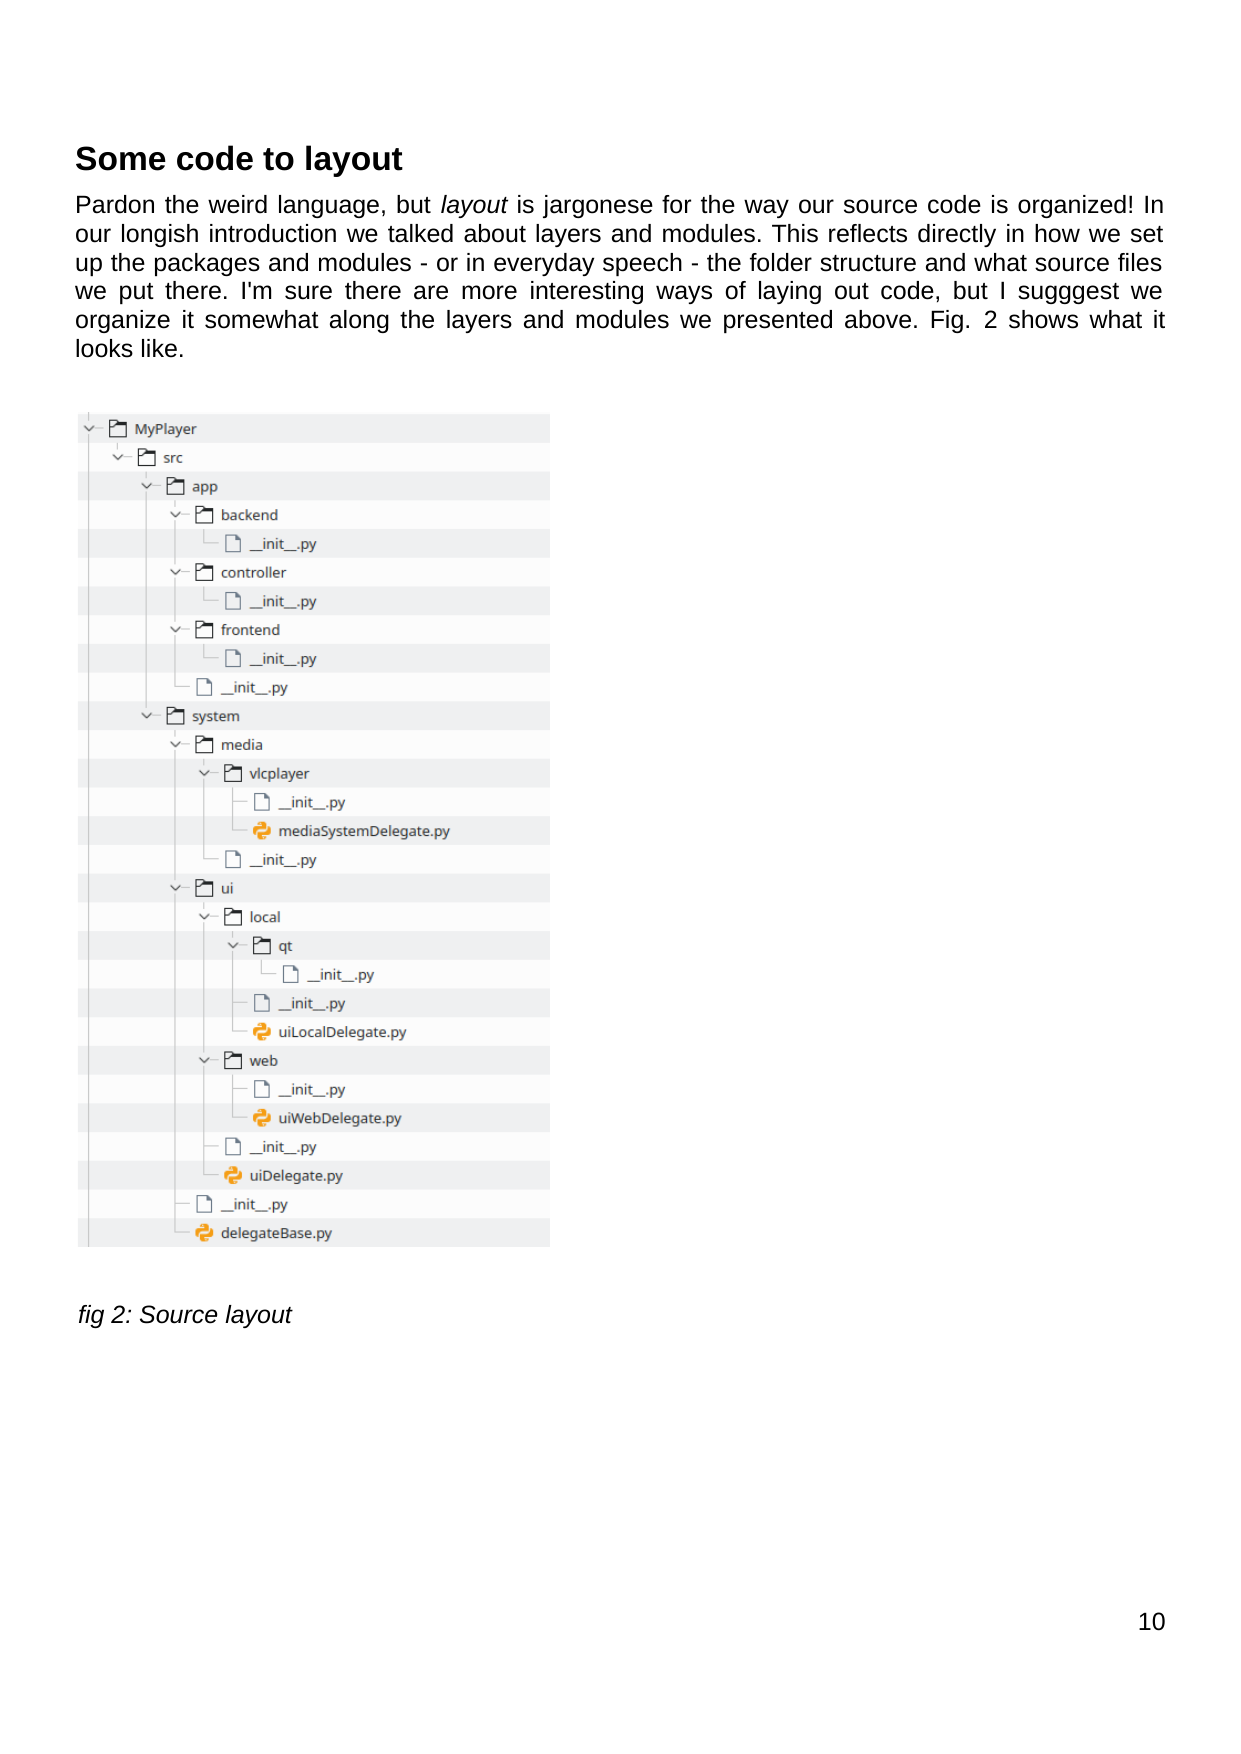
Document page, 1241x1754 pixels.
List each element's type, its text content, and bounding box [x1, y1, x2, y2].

text Pardon the weird language, but layout is jargonese for the way our source code is organized! In our longish introduction we talked about layers and modules. This reflects directly in how we set up the packages and modules - or in everyday speech - the folder structure and what source files we put there. I'm sure there are more interesting ways of laying out code, but I sugggest we organize it somewhat along the layers and modules we presented above. Fig. 2 shows what it looks like. [75, 190, 1166, 363]
text fig 2: Source layout [78, 1301, 550, 1329]
picture [77, 412, 550, 1247]
subtitle Some code to layout [75, 139, 1166, 178]
text [78, 1247, 550, 1301]
